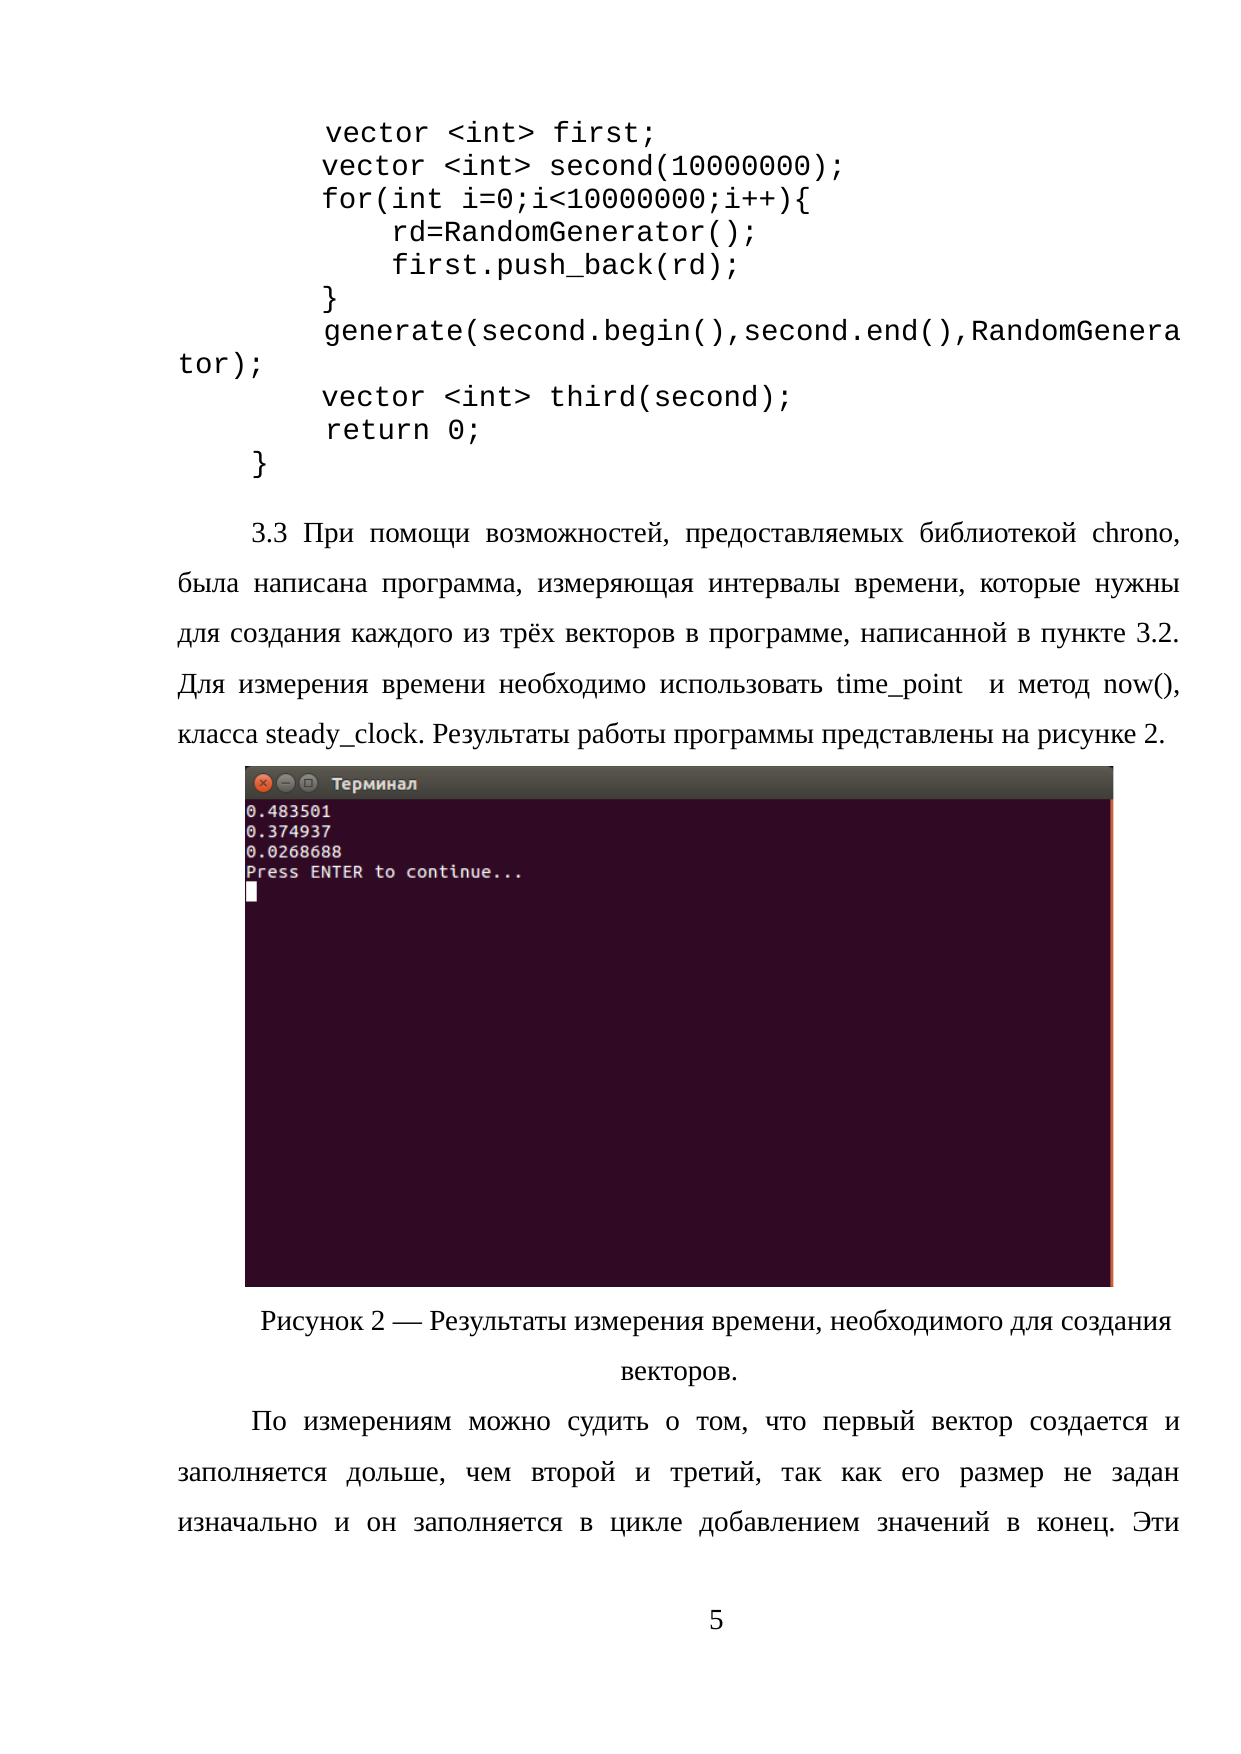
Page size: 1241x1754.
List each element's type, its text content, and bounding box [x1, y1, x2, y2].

picture [245, 766, 1114, 1287]
text } [177, 283, 1181, 316]
text return 0; [177, 415, 1181, 448]
text first.push_back(rd); [177, 250, 1181, 283]
text rd=RandomGenerator(); [177, 217, 1181, 250]
text 3.3 При помощи возможностей, предоставляемых библиотекой chrono, была написана программа, измеряющая интервалы времени, которые нужны для создания каждого из трёх векторов в программе, написанной в пункте 3.2. Для измерения времени необходимо использовать time_point и метод now(), класса steady_clock. Результаты работы программы представлены на рисунке 2. [177, 515, 1181, 750]
text vector <int> second(10000000); [177, 151, 1181, 184]
text vector <int> third(second); [177, 382, 1181, 415]
text } [177, 448, 1181, 481]
text for(int i=0;i<10000000;i++){ [177, 184, 1181, 217]
text По измерениям можно судить о том, что первый вектор создается и заполняется дольше, чем второй и третий, так как его размер не задан изначально и он заполняется в цикле добавлением значений в конец. Эти [177, 1403, 1181, 1538]
text vector <int> first; [177, 118, 1181, 151]
text generate(second.begin(),second.end(),RandomGenerator); [177, 316, 1181, 382]
text Рисунок 2 — Результаты измерения времени, необходимого для создания векторов. [177, 766, 1181, 1387]
